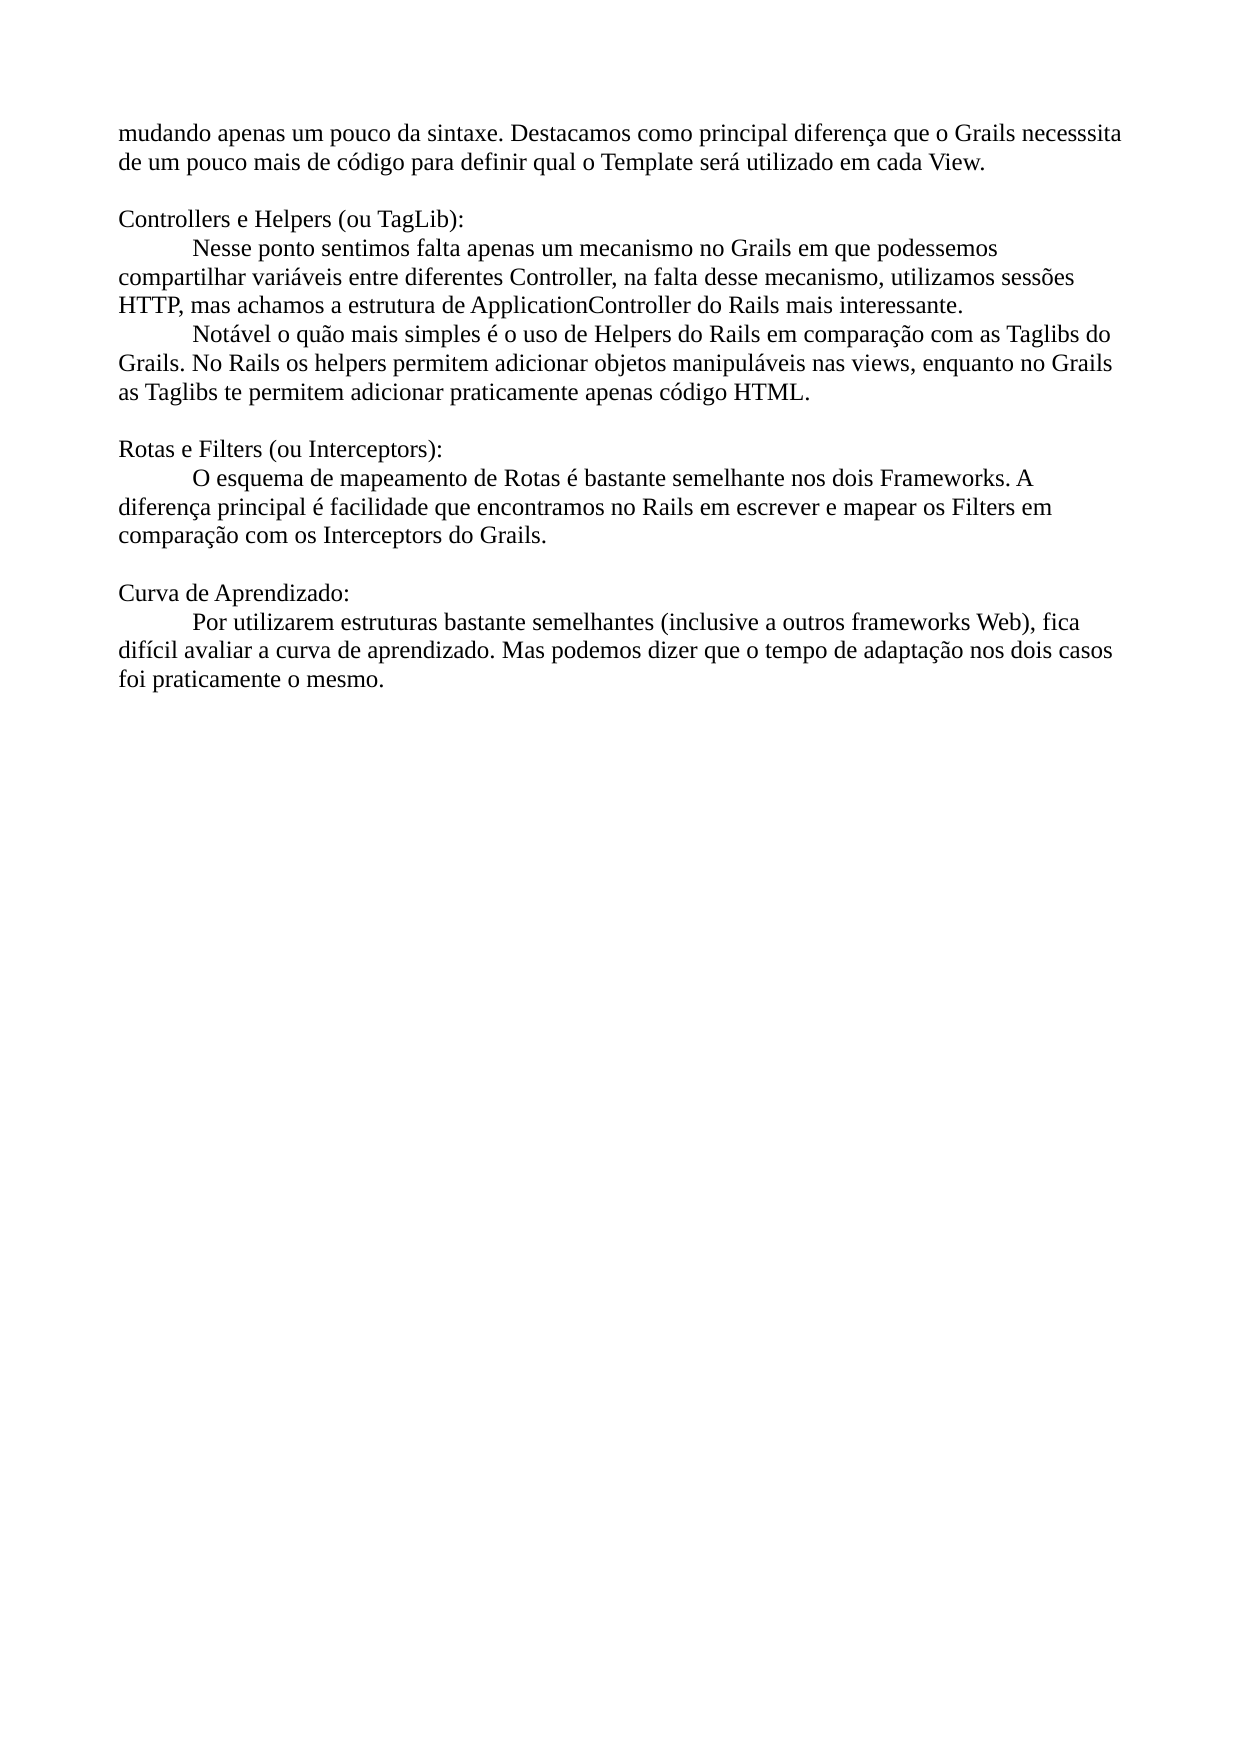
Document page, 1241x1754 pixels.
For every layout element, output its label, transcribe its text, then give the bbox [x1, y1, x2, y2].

text Por utilizarem estruturas bastante semelhantes (inclusive a outros frameworks Web), fica difícil avaliar a curva de aprendizado. Mas podemos dizer que o tempo de adaptação nos dois casos foi praticamente o mesmo. [118, 607, 1122, 693]
text Notável o quão mais simples é o uso de Helpers do Rails em comparação com as Taglibs do Grails. No Rails os helpers permitem adicionar objetos manipuláveis nas views, enquanto no Grails as Taglibs te permitem adicionar praticamente apenas código HTML. [118, 319, 1122, 406]
text mudando apenas um pouco da sintaxe. Destacamos como principal diferença que o Grails necesssita de um pouco mais de código para definir qual o Template será utilizado em cada View. [118, 118, 1122, 176]
text Rotas e Filters (ou Interceptors): [118, 434, 1122, 463]
text Controllers e Helpers (ou TagLib): [118, 204, 1122, 233]
text Nesse ponto sentimos falta apenas um mecanismo no Grails em que podessemos compartilhar variáveis entre diferentes Controller, na falta desse mecanismo, utilizamos sessões HTTP, mas achamos a estrutura de ApplicationController do Rails mais interessante. [118, 233, 1122, 319]
text Curva de Aprendizado: [118, 578, 1122, 607]
text O esquema de mapeamento de Rotas é bastante semelhante nos dois Frameworks. A diferença principal é facilidade que encontramos no Rails em escrever e mapear os Filters em comparação com os Interceptors do Grails. [118, 463, 1122, 549]
